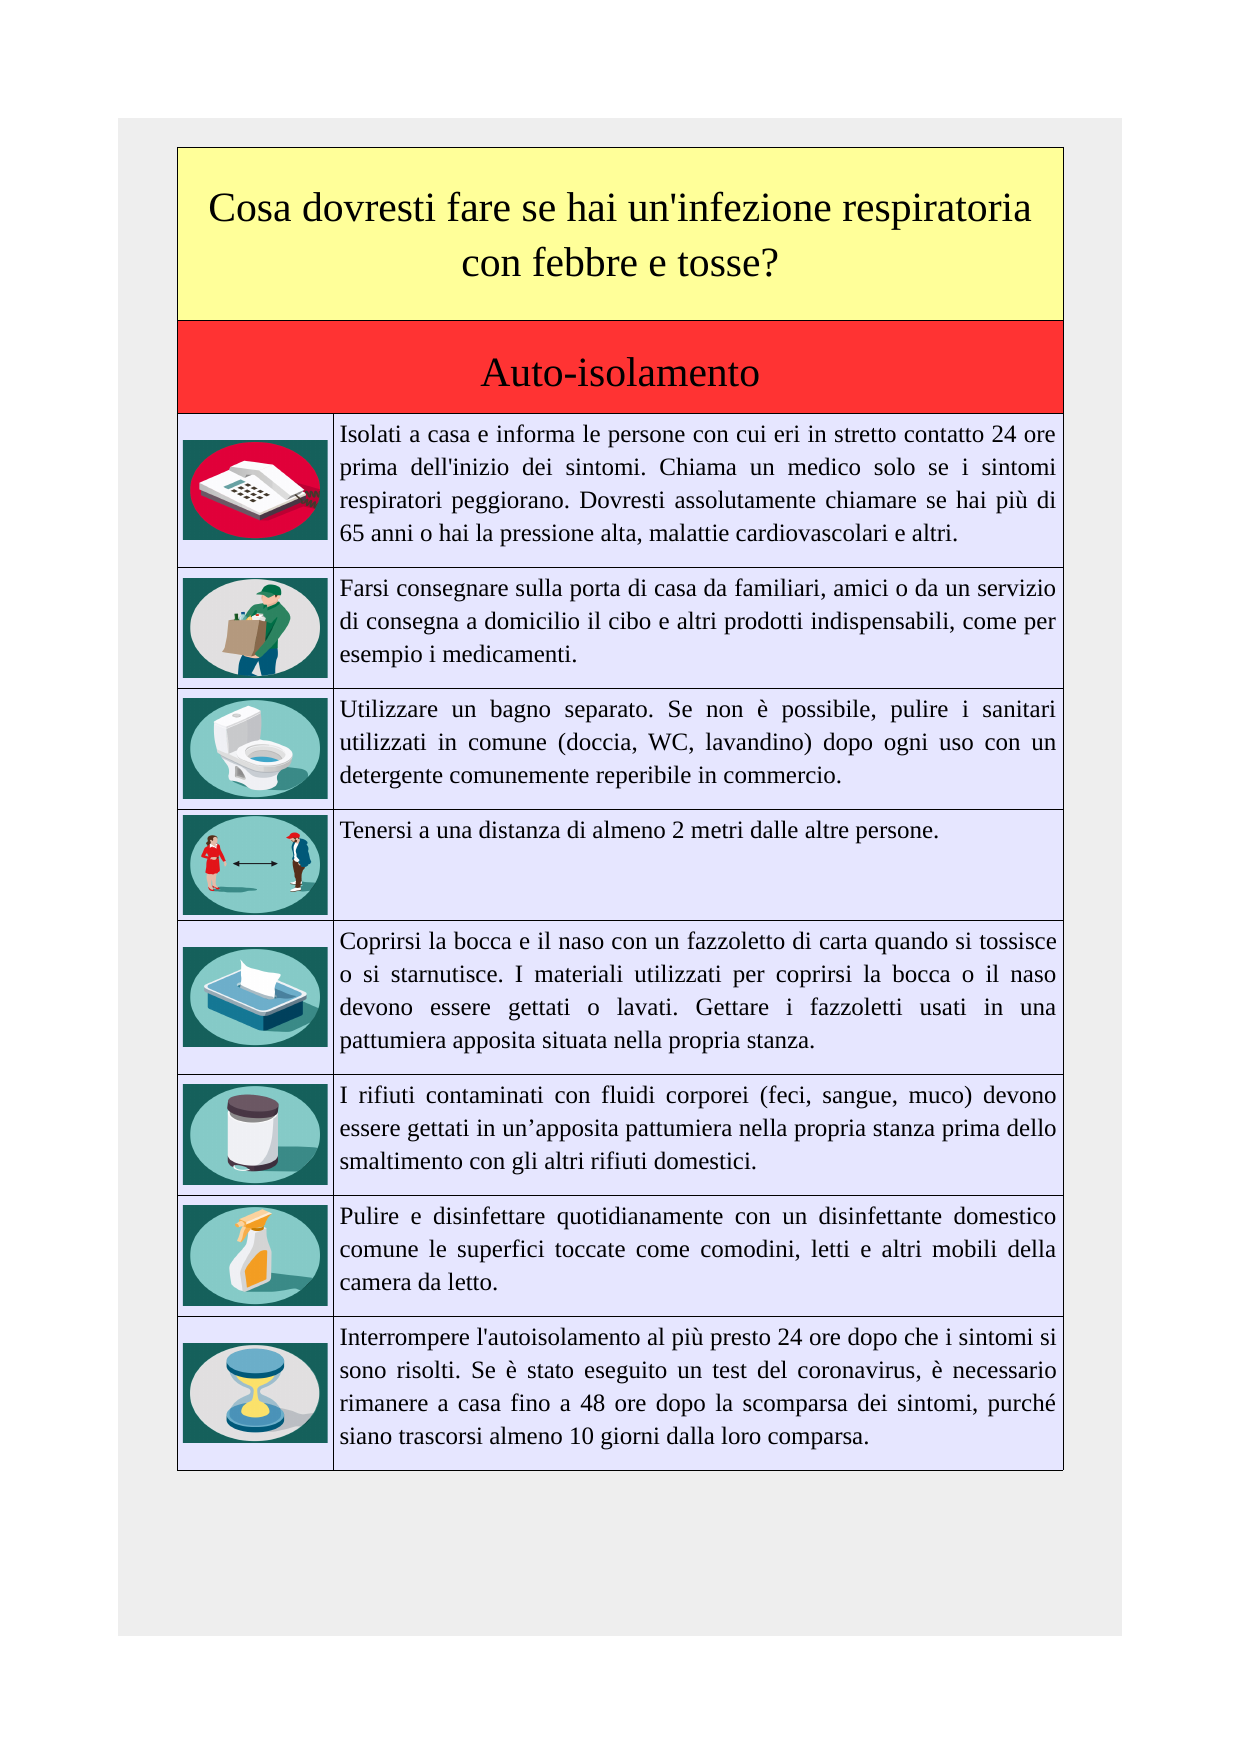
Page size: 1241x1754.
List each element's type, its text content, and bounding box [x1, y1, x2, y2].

table_header Cosa dovresti fare se hai un'infezione respiratoria con febbre e tosse? [178, 148, 1063, 320]
table_cell I rifiuti contaminati con fluidi corporei (feci, sangue, muco) devono essere gettati in un’apposita pattumiera nella propria stanza prima dello smaltimento con gli altri rifiuti domestici. [334, 1075, 1063, 1195]
table_cell [178, 689, 333, 809]
table_cell Coprirsi la bocca e il naso con un fazzoletto di carta quando si tossisce o si starnutisce. I materiali utilizzati per coprirsi la bocca o il naso devono essere gettati o lavati. Gettare i fazzoletti usati in una pattumiera apposita situata nella propria stanza. [334, 921, 1063, 1074]
table_cell [178, 568, 333, 688]
table_cell [178, 1317, 333, 1470]
table_cell [178, 1196, 333, 1316]
table_cell Farsi consegnare sulla porta di casa da familiari, amici o da un servizio di consegna a domicilio il cibo e altri prodotti indispensabili, come per esempio i medicamenti. [334, 568, 1063, 688]
table_cell [178, 414, 333, 567]
picture [182, 578, 328, 678]
table_cell Pulire e disinfettare quotidianamente con un disinfettante domestico comune le superfici toccate come comodini, letti e altri mobili della camera da letto. [334, 1196, 1063, 1316]
table_cell [178, 921, 333, 1074]
picture [182, 440, 328, 540]
table_cell [178, 1075, 333, 1195]
picture [182, 1084, 328, 1185]
table_cell Auto-isolamento [178, 321, 1063, 413]
picture [182, 698, 328, 799]
table_cell Interrompere l'autoisolamento al più presto 24 ore dopo che i sintomi si sono risolti. Se è stato eseguito un test del coronavirus, è necessario rimanere a casa fino a 48 ore dopo la scomparsa dei sintomi, purché siano trascorsi almeno 10 giorni dalla loro comparsa. [334, 1317, 1063, 1470]
picture [182, 1343, 328, 1443]
table_cell [178, 810, 333, 920]
table_cell Isolati a casa e informa le persone con cui eri in stretto contatto 24 ore prima dell'inizio dei sintomi. Chiama un medico solo se i sintomi respiratori peggiorano. Dovresti assolutamente chiamare se hai più di 65 anni o hai la pressione alta, malattie cardiovascolari e altri. [334, 414, 1063, 567]
table_cell Utilizzare un bagno separato. Se non è possibile, pulire i sanitari utilizzati in comune (doccia, WC, lavandino) dopo ogni uso con un detergente comunemente reperibile in commercio. [334, 689, 1063, 809]
picture [182, 947, 328, 1047]
picture [182, 1205, 328, 1306]
picture [182, 815, 328, 915]
table_cell Tenersi a una distanza di almeno 2 metri dalle altre persone. [334, 810, 1063, 920]
